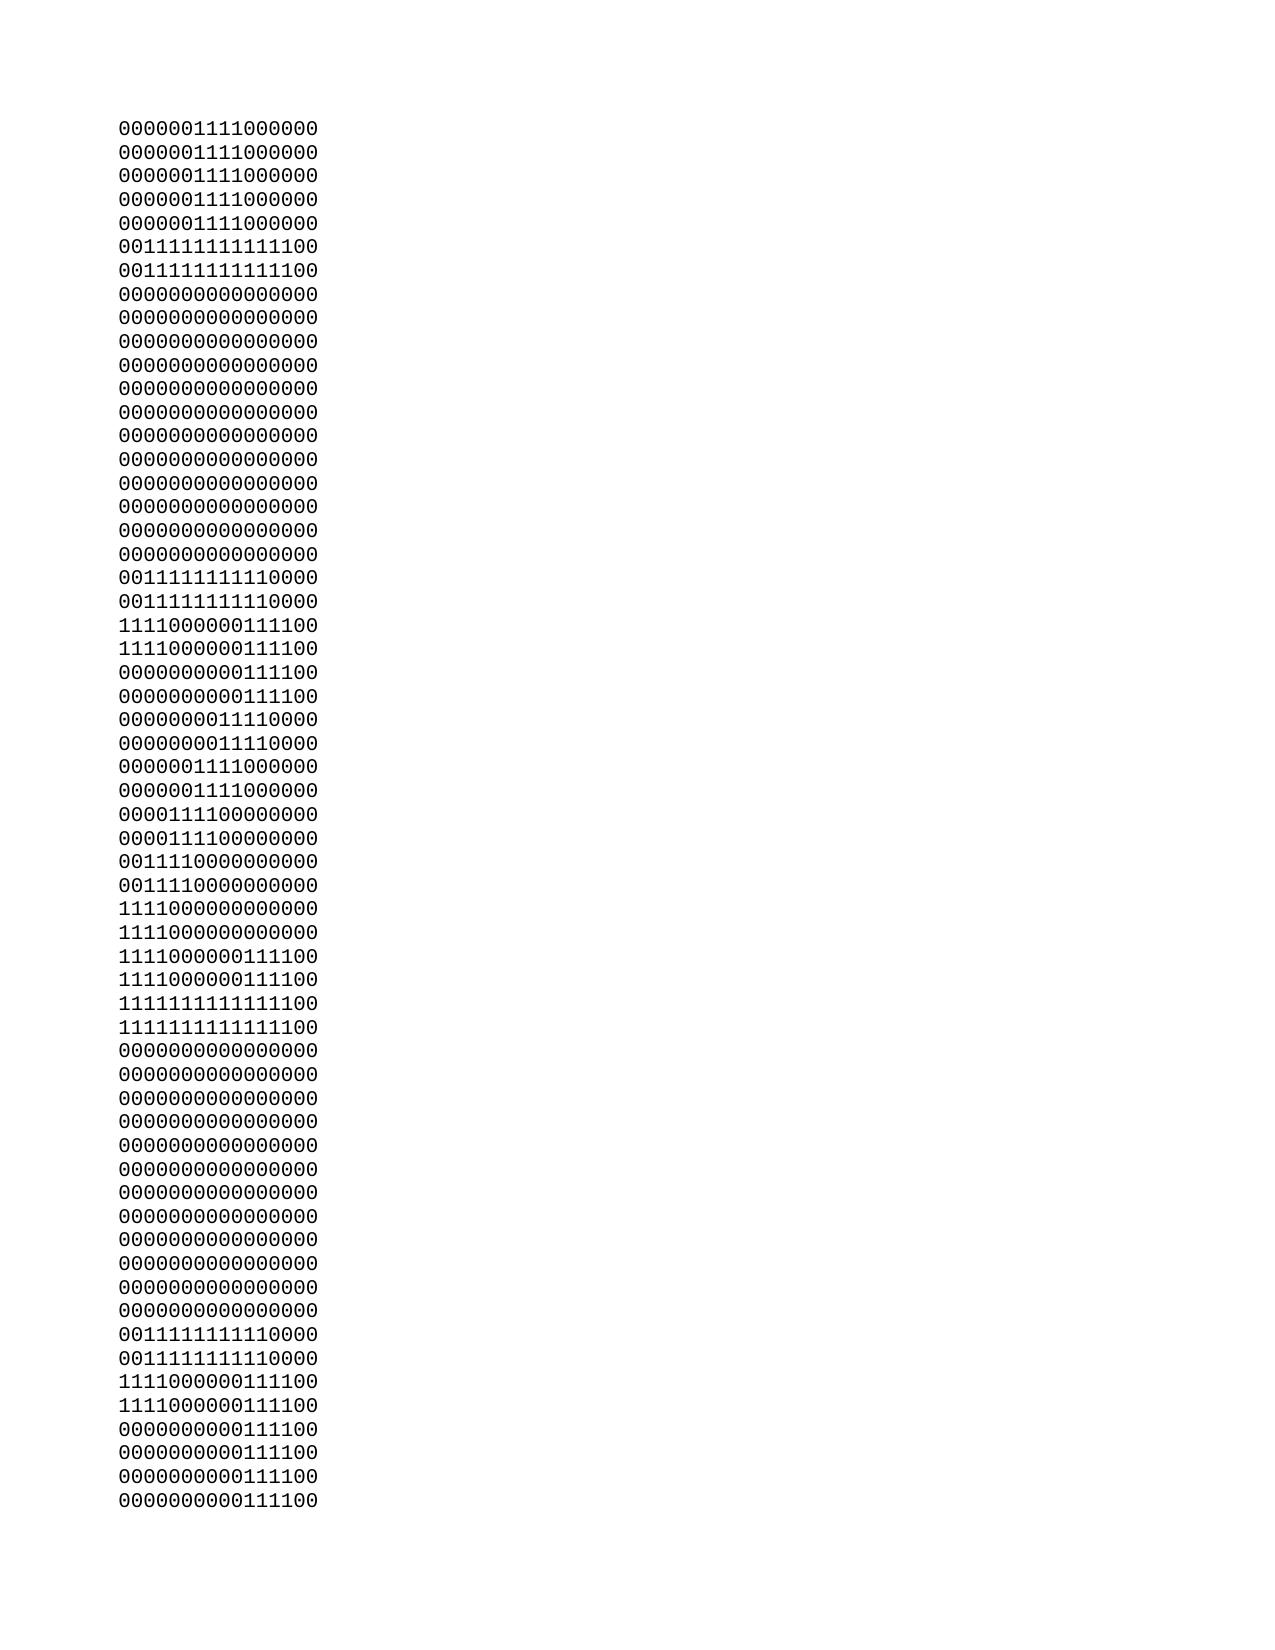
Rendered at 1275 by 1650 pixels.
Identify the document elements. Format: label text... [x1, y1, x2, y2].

text 0000111100000000 [118, 804, 1157, 827]
text 0000111100000000 [118, 827, 1157, 851]
text 0011111111110000 [118, 1324, 1157, 1348]
text 0011111111110000 [118, 567, 1157, 591]
text 0000000000000000 [118, 1182, 1157, 1206]
text 0000001111000000 [118, 142, 1157, 165]
text 0011111111110000 [118, 591, 1157, 615]
text 0000001111000000 [118, 213, 1157, 236]
text 0000000000000000 [118, 1277, 1157, 1300]
text 0000000000000000 [118, 378, 1157, 402]
text 0000000000000000 [118, 473, 1157, 496]
text 0000000000000000 [118, 520, 1157, 544]
text 0011111111111100 [118, 260, 1157, 284]
text 0000000000000000 [118, 426, 1157, 449]
text 0000000000000000 [118, 1158, 1157, 1182]
text 0000000000111100 [118, 1489, 1157, 1513]
text 0000001111000000 [118, 757, 1157, 780]
text 1111000000111100 [118, 946, 1157, 969]
text 0000000000000000 [118, 402, 1157, 426]
text 0000000000000000 [118, 284, 1157, 307]
text 0000000000000000 [118, 354, 1157, 378]
text 1111000000000000 [118, 922, 1157, 946]
text 0000000000111100 [118, 686, 1157, 709]
text 0000000000000000 [118, 1229, 1157, 1253]
text 0000000000111100 [118, 662, 1157, 686]
text 0000000000000000 [118, 1253, 1157, 1277]
text 0000000000000000 [118, 1111, 1157, 1135]
text 0000001111000000 [118, 165, 1157, 189]
text 0011110000000000 [118, 875, 1157, 898]
text 0000000000111100 [118, 1466, 1157, 1489]
text 0000000000000000 [118, 1206, 1157, 1229]
text 1111111111111100 [118, 1017, 1157, 1040]
text 1111000000000000 [118, 898, 1157, 922]
text 0011110000000000 [118, 851, 1157, 875]
text 1111000000111100 [118, 969, 1157, 993]
text 1111000000111100 [118, 638, 1157, 662]
text 0000000011110000 [118, 709, 1157, 733]
text 0000000000000000 [118, 1088, 1157, 1111]
text 0011111111111100 [118, 236, 1157, 260]
text 0000000000000000 [118, 449, 1157, 473]
text 0000000000000000 [118, 1040, 1157, 1064]
text 1111111111111100 [118, 993, 1157, 1017]
text 0000000000000000 [118, 1064, 1157, 1088]
text 0000000000111100 [118, 1419, 1157, 1442]
text 0000000000000000 [118, 1135, 1157, 1158]
text 1111000000111100 [118, 1371, 1157, 1395]
text 1111000000111100 [118, 615, 1157, 638]
text 0000001111000000 [118, 189, 1157, 213]
text 0000000011110000 [118, 733, 1157, 757]
text 0000000000000000 [118, 307, 1157, 331]
text 0000000000000000 [118, 1300, 1157, 1324]
text 0000001111000000 [118, 780, 1157, 804]
text 0000000000000000 [118, 331, 1157, 354]
text 0000000000000000 [118, 496, 1157, 520]
text 0000001111000000 [118, 118, 1157, 142]
text 0011111111110000 [118, 1348, 1157, 1371]
text 0000000000111100 [118, 1442, 1157, 1466]
text 1111000000111100 [118, 1395, 1157, 1419]
text 0000000000000000 [118, 544, 1157, 567]
